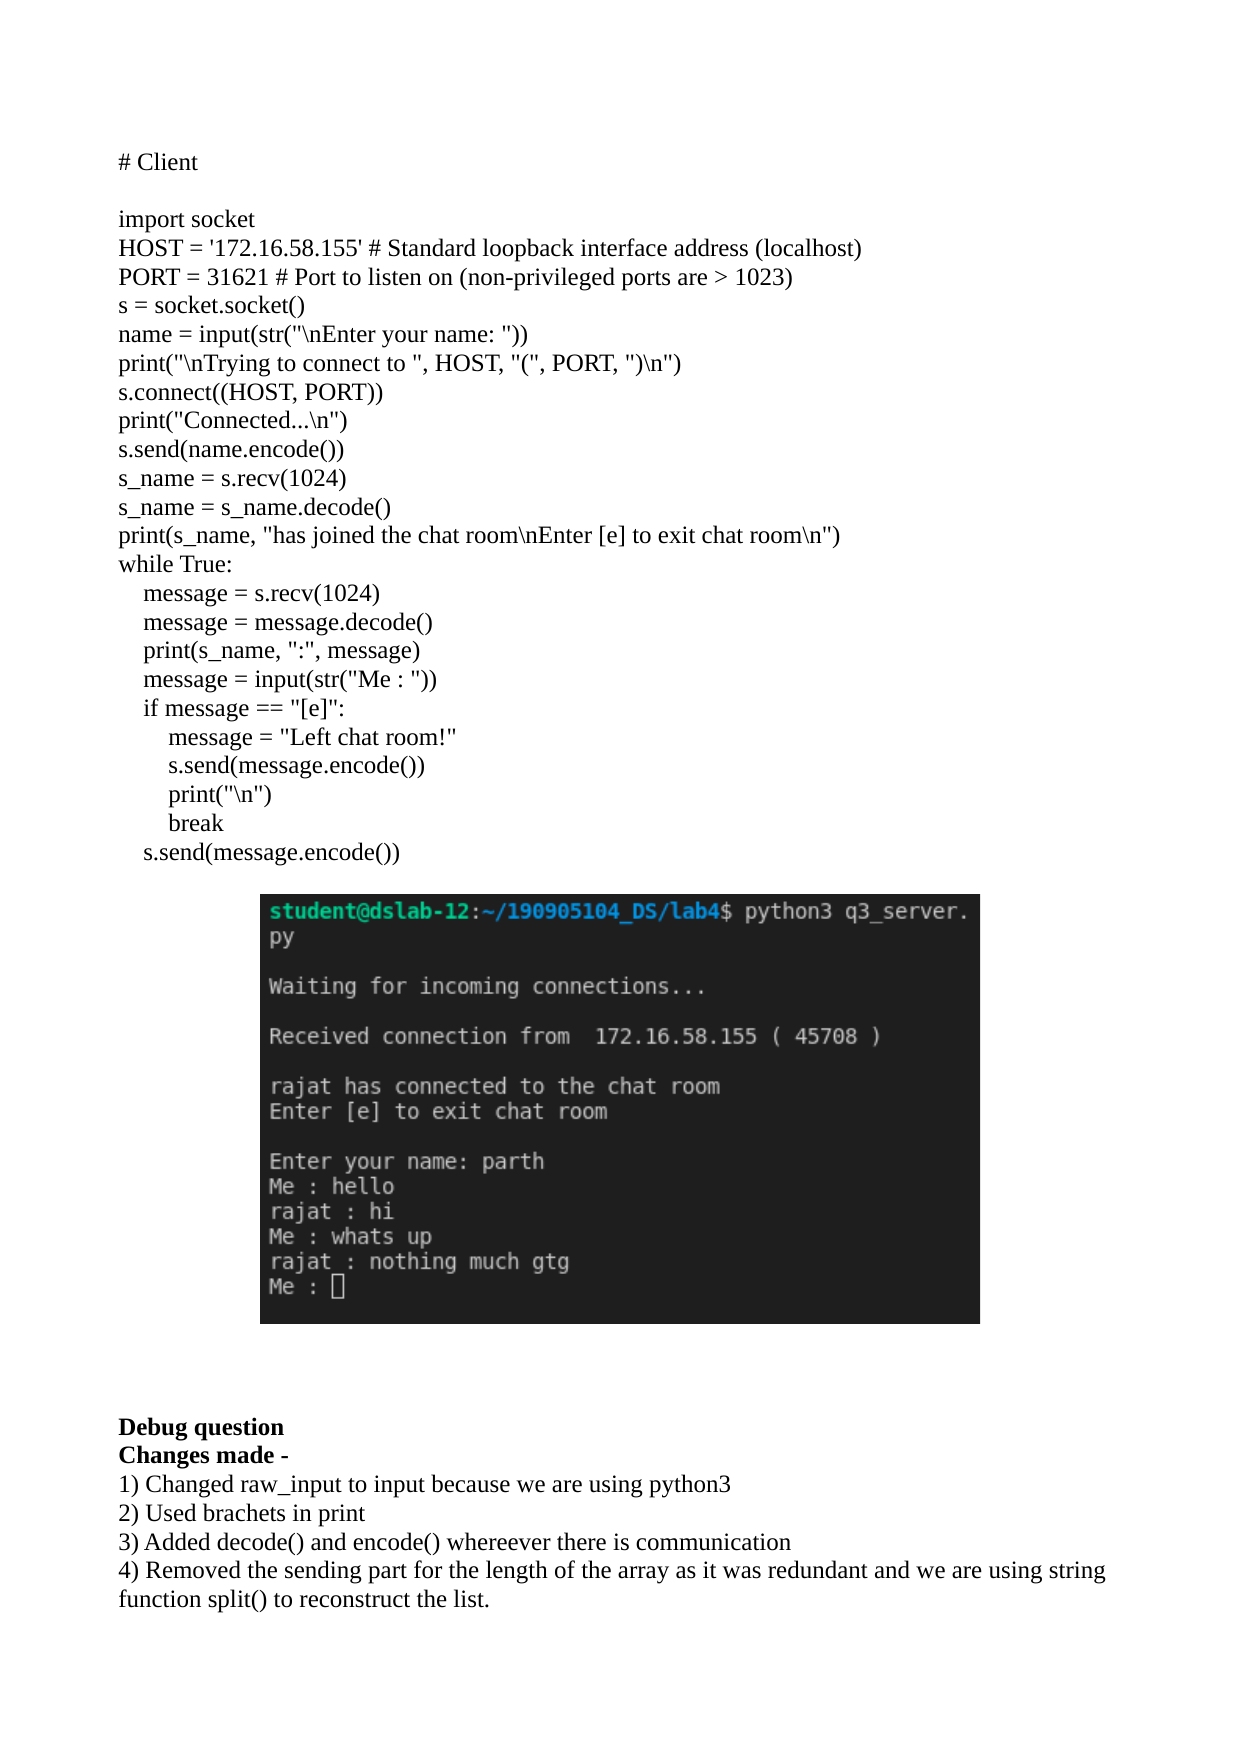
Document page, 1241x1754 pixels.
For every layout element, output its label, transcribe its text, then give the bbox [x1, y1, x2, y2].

text # Client [118, 147, 1122, 176]
text name = input(str("\nEnter your name: ")) [118, 319, 1122, 348]
picture [260, 894, 981, 1324]
text s = socket.socket() [118, 291, 1122, 319]
text s.send(name.encode()) [118, 434, 1122, 463]
text message = "Left chat room!" [118, 722, 1122, 751]
text message = input(str("Me : ")) [118, 664, 1122, 693]
text s.send(message.encode()) [118, 751, 1122, 779]
text 1) Changed raw_input to input because we are using python3 [118, 1469, 1122, 1498]
text 4) Removed the sending part for the length of the array as it was redundant and we are using string function split() to reconstruct the list. [118, 1556, 1122, 1613]
text PORT = 31621 # Port to listen on (non-privileged ports are > 1023) [118, 262, 1122, 291]
text s_name = s_name.decode() [118, 492, 1122, 521]
text s.connect((HOST, PORT)) [118, 377, 1122, 406]
text print(s_name, ":", message) [118, 636, 1122, 664]
text break [118, 808, 1122, 837]
text while True: [118, 549, 1122, 578]
text message = message.decode() [118, 607, 1122, 636]
text if message == "[e]": [118, 693, 1122, 722]
text Changes made - [118, 1441, 1122, 1469]
text s.send(message.encode()) [118, 837, 1122, 866]
text 2) Used brachets in print [118, 1498, 1122, 1527]
text message = s.recv(1024) [118, 578, 1122, 607]
text print("\n") [118, 779, 1122, 808]
text print(s_name, "has joined the chat room\nEnter [e] to exit chat room\n") [118, 521, 1122, 549]
text HOST = '172.16.58.155' # Standard loopback interface address (localhost) [118, 233, 1122, 262]
text print("\nTrying to connect to ", HOST, "(", PORT, ")\n") [118, 348, 1122, 377]
text Debug question [118, 1412, 1122, 1441]
text print("Connected...\n") [118, 406, 1122, 434]
text 3) Added decode() and encode() whereever there is communication [118, 1527, 1122, 1556]
text s_name = s.recv(1024) [118, 463, 1122, 492]
text import socket [118, 204, 1122, 233]
